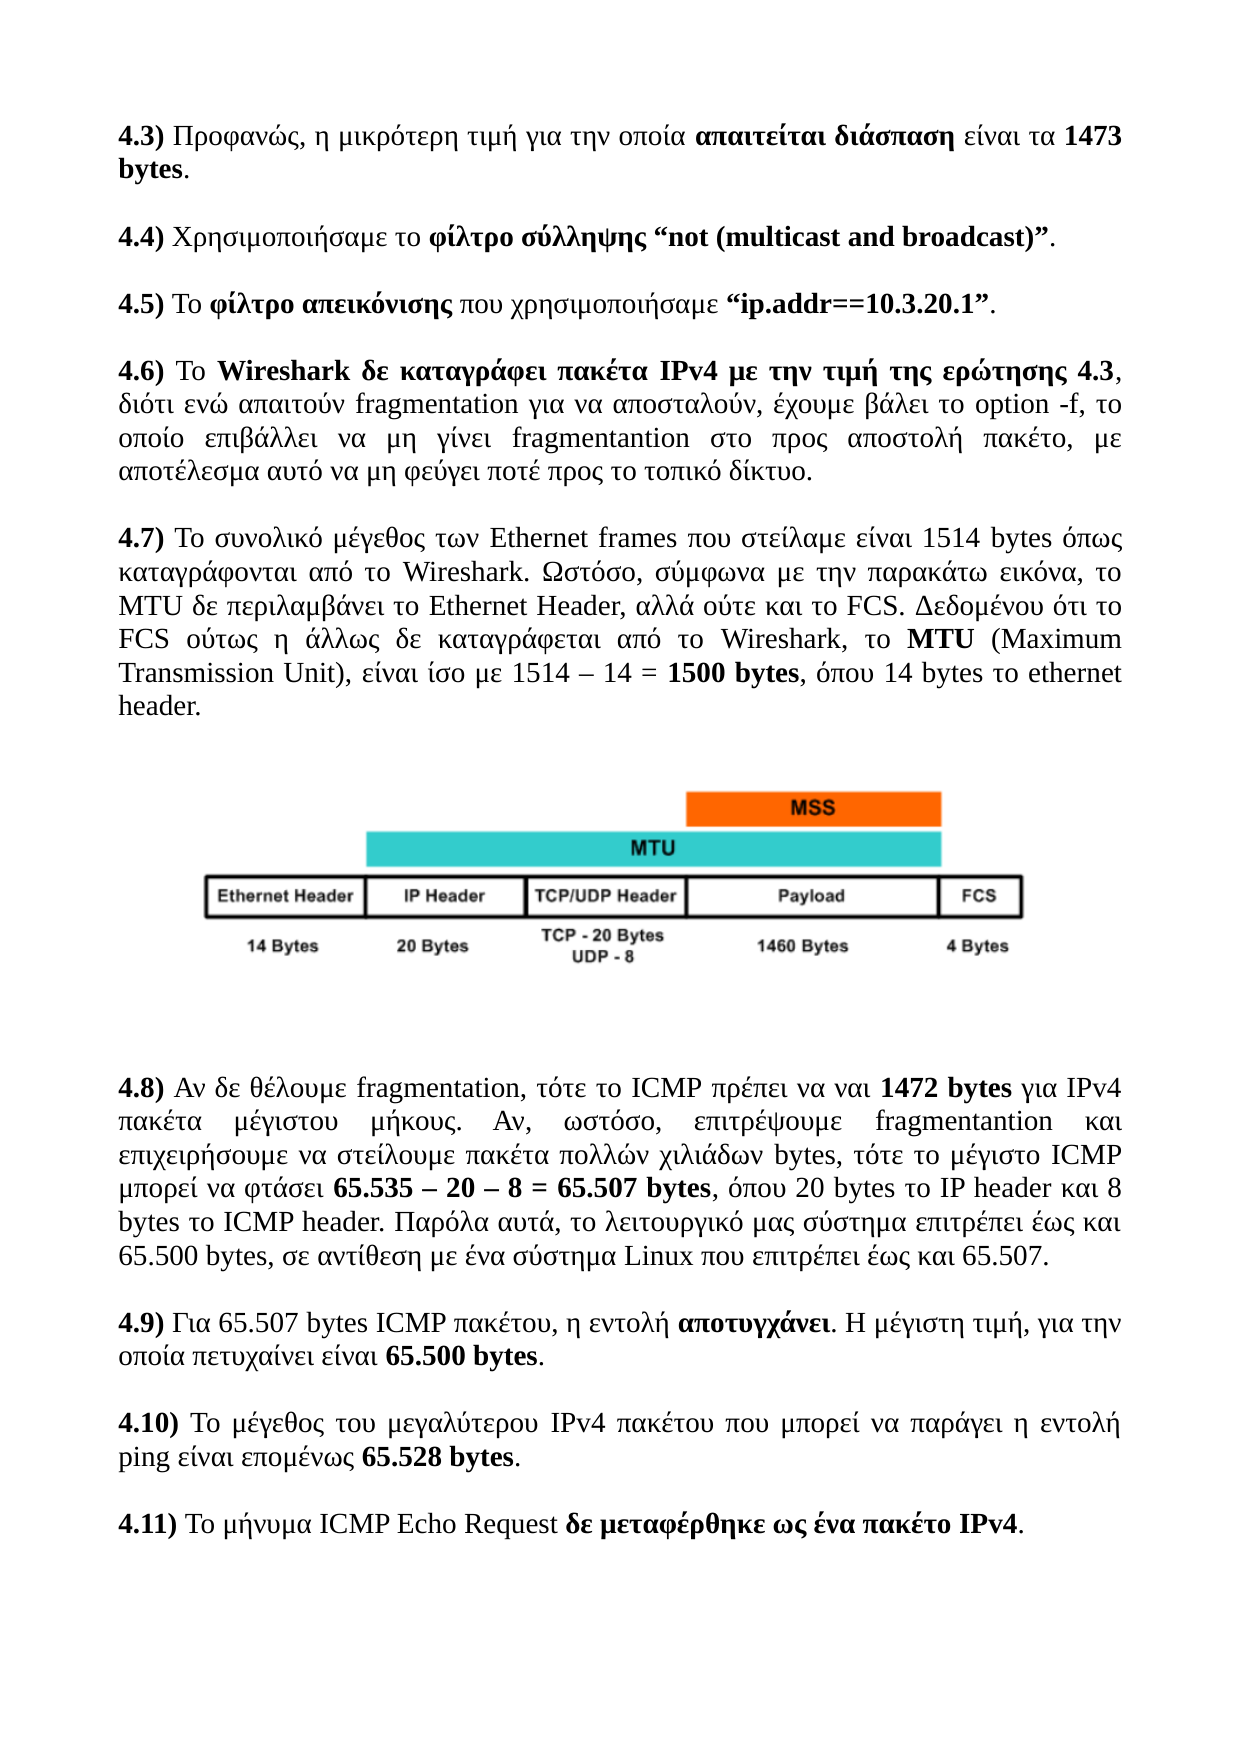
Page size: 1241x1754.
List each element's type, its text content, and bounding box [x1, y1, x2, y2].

picture [166, 755, 1074, 1003]
text 4.11) Το μήνυμα ICMP Echo Request δε μεταφέρθηκε ως ένα πακέτο IPv4. [118, 1506, 1122, 1539]
text 4.3) Προφανώς, η μικρότερη τιμή για την οποία απαιτείται διάσπαση είναι τα 1473 bytes. [118, 118, 1122, 185]
text 4.7) Το συνολικό μέγεθος των Ethernet frames που στείλαμε είναι 1514 bytes όπως καταγράφονται από το Wireshark. Ωστόσο, σύμφωνα με την παρακάτω εικόνα, το MTU δε περιλαμβάνει το Ethernet Header, αλλά ούτε και το FCS. Δεδομένου ότι το FCS ούτως η άλλως δε καταγράφεται από το Wireshark, το MTU (Maximum Transmission Unit), είναι ίσο με 1514 – 14 = 1500 bytes, όπου 14 bytes το ethernet header. [118, 521, 1122, 722]
text 4.9) Για 65.507 bytes ICMP πακέτου, η εντολή αποτυγχάνει. Η μέγιστη τιμή, για την οποία πετυχαίνει είναι 65.500 bytes. [118, 1305, 1122, 1372]
text 4.10) Το μέγεθος του μεγαλύτερου IPv4 πακέτου που μπορεί να παράγει η εντολή ping είναι επομένως 65.528 bytes. [118, 1405, 1122, 1472]
text 4.6) Το Wireshark δε καταγράφει πακέτα IPv4 με την τιμή της ερώτησης 4.3, διότι ενώ απαιτούν fragmentation για να αποσταλούν, έχουμε βάλει το option -f, το οποίο επιβάλλει να μη γίνει fragmentantion στο προς αποστολή πακέτο, με αποτέλεσμα αυτό να μη φεύγει ποτέ προς το τοπικό δίκτυο. [118, 353, 1122, 487]
text 4.5) Το φίλτρο απεικόνισης που χρησιμοποιήσαμε “ip.addr==10.3.20.1”. [118, 286, 1122, 319]
text 4.8) Αν δε θέλουμε fragmentation, τότε το ICMP πρέπει να ναι 1472 bytes για IPv4 πακέτα μέγιστου μήκους. Αν, ωστόσο, επιτρέψουμε fragmentantion και επιχειρήσουμε να στείλουμε πακέτα πολλών χιλιάδων bytes, τότε το μέγιστο ICMP μπορεί να φτάσει 65.535 – 20 – 8 = 65.507 bytes, όπου 20 bytes το IP header και 8 bytes το ICMP header. Παρόλα αυτά, το λειτουργικό μας σύστημα επιτρέπει έως και 65.500 bytes, σε αντίθεση με ένα σύστημα Linux που επιτρέπει έως και 65.507. [118, 1070, 1122, 1271]
text 4.4) Χρησιμοποιήσαμε το φίλτρο σύλληψης “not (multicast and broadcast)”. [118, 219, 1122, 252]
